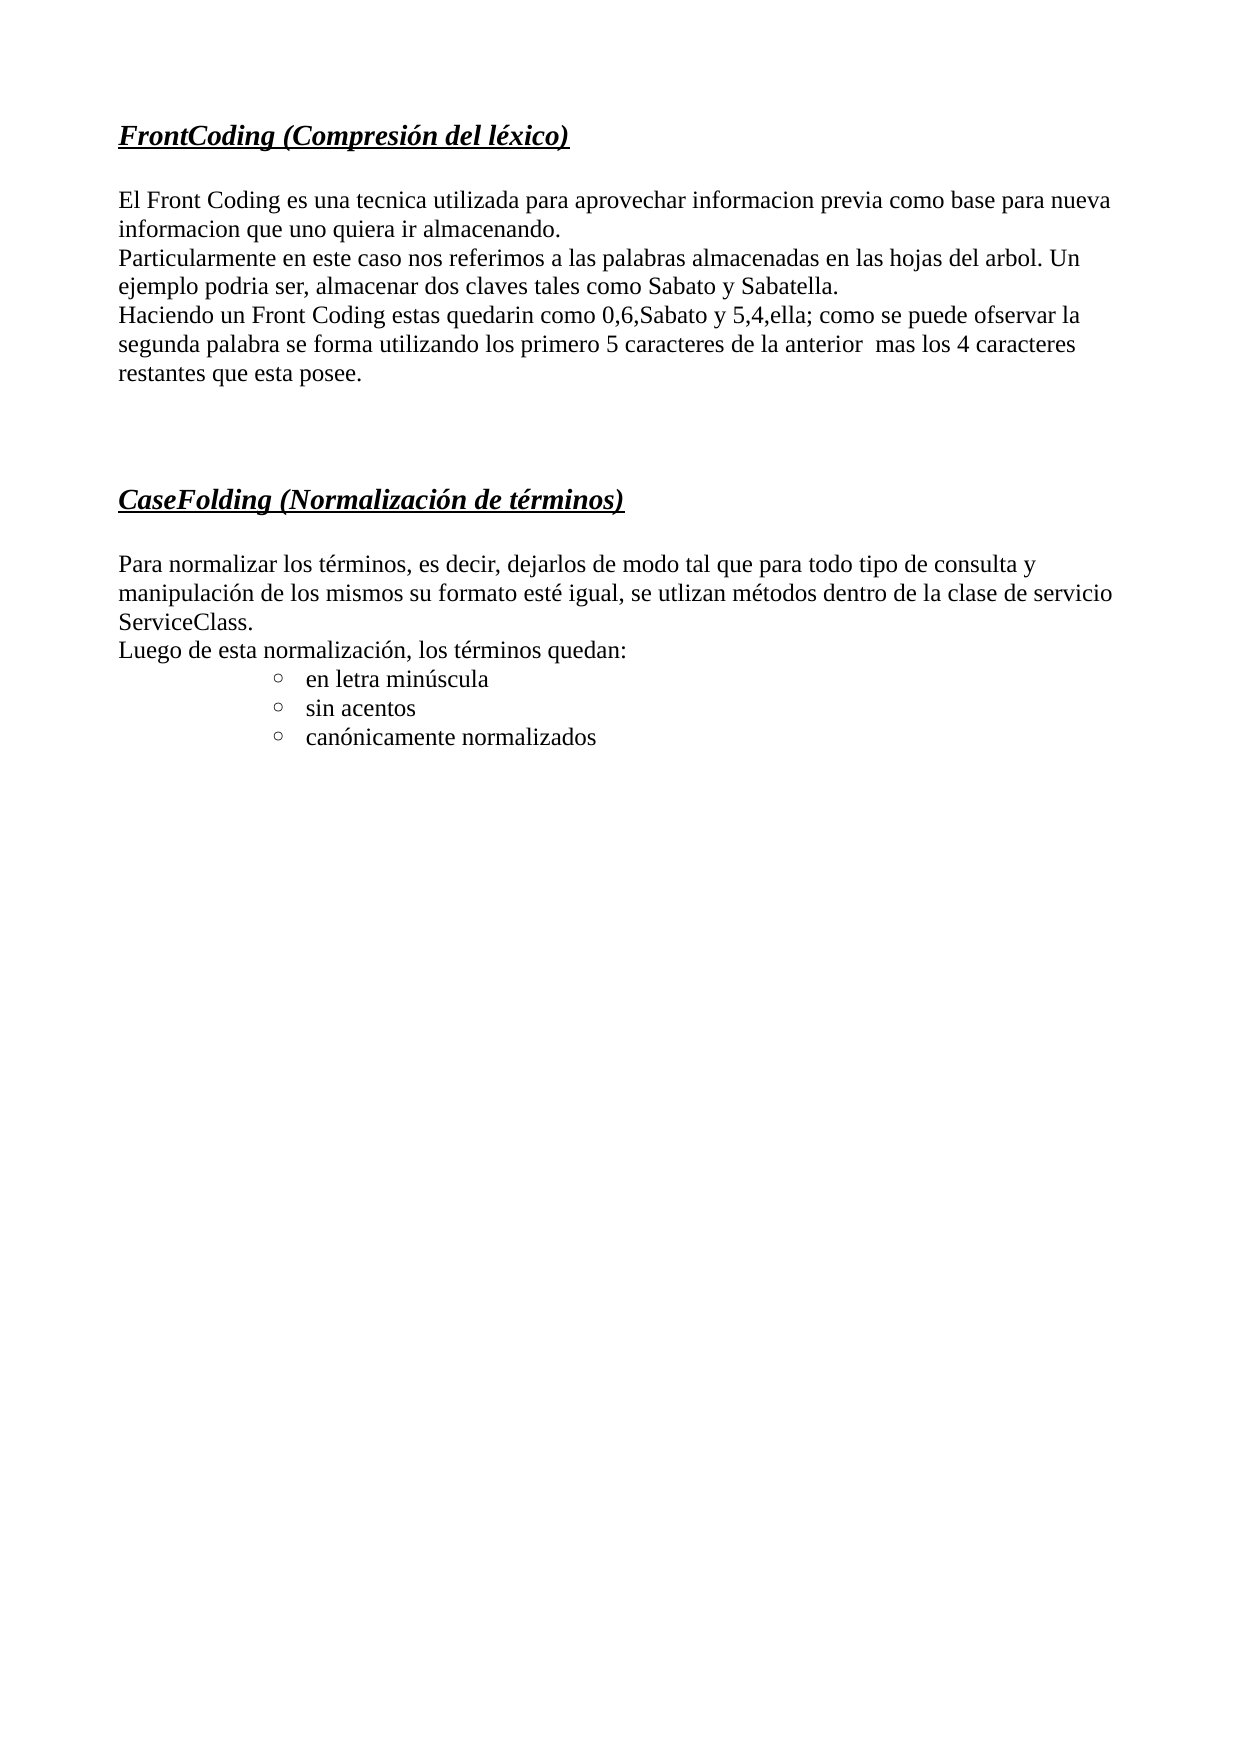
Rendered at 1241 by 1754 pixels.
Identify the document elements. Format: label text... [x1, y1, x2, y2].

text Para normalizar los términos, es decir, dejarlos de modo tal que para todo tipo de consulta y manipulación de los mismos su formato esté igual, se utlizan métodos dentro de la clase de servicio ServiceClass. [118, 549, 1122, 636]
list canónicamente normalizados [268, 722, 1122, 751]
text Particularmente en este caso nos referimos a las palabras almacenadas en las hojas del arbol. Un ejemplo podria ser, almacenar dos claves tales como Sabato y Sabatella. [118, 243, 1122, 300]
text El Front Coding es una tecnica utilizada para aprovechar informacion previa como base para nueva informacion que uno quiera ir almacenando. [118, 185, 1122, 243]
text CaseFolding (Normalización de términos) [118, 482, 1122, 516]
list sin acentos [268, 693, 1122, 722]
text Luego de esta normalización, los términos quedan: [118, 636, 1122, 664]
text Haciendo un Front Coding estas quedarin como 0,6,Sabato y 5,4,ella; como se puede ofservar la segunda palabra se forma utilizando los primero 5 caracteres de la anterior mas los 4 caracteres restantes que esta posee. [118, 300, 1122, 386]
text FrontCoding (Compresión del léxico) [118, 118, 1122, 152]
list en letra minúscula [268, 664, 1122, 693]
